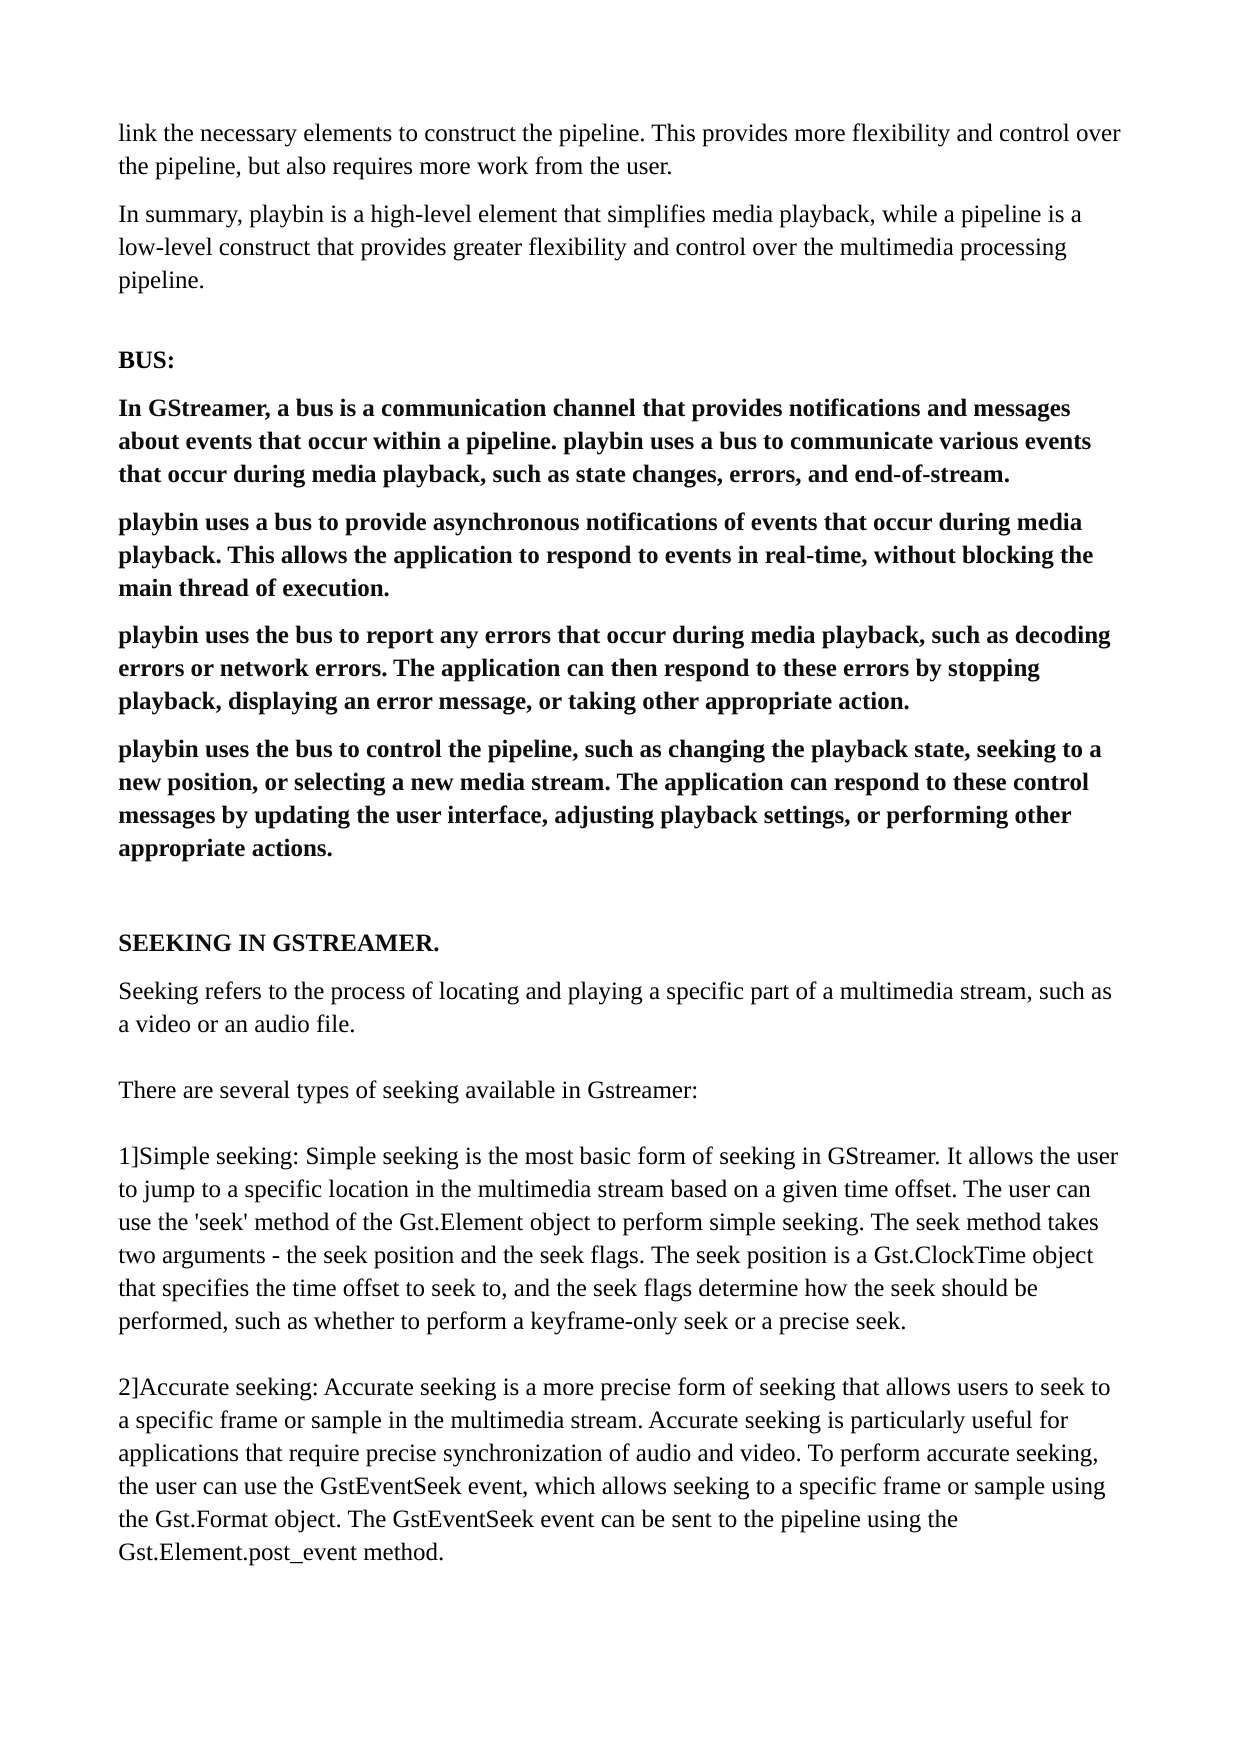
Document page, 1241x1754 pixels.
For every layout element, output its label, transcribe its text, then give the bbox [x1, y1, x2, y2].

text In GStreamer, a bus is a communication channel that provides notifications and messages about events that occur within a pipeline. playbin uses a bus to communicate various events that occur during media playback, such as state changes, errors, and end-of-stream. [118, 393, 1122, 488]
text playbin uses the bus to report any errors that occur during media playback, such as decoding errors or network errors. The application can then respond to these errors by stopping playback, displaying an error message, or taking other appropriate action. [118, 620, 1122, 715]
text There are several types of seeking available in Gstreamer: [118, 1075, 1122, 1104]
text BUS: [118, 345, 1122, 374]
text 1]Simple seeking: Simple seeking is the most basic form of seeking in GStreamer. It allows the user to jump to a specific location in the multimedia stream based on a given time offset. The user can use the 'seek' method of the Gst.Element object to perform simple seeking. The seek method takes two arguments - the seek position and the seek flags. The seek position is a Gst.ClockTime object that specifies the time offset to seek to, and the seek flags determine how the seek should be performed, such as whether to perform a keyframe-only seek or a precise seek. [118, 1141, 1122, 1335]
text 2]Accurate seeking: Accurate seeking is a more precise form of seeking that allows users to seek to a specific frame or sample in the multimedia stream. Accurate seeking is particularly useful for applications that require precise synchronization of audio and video. To perform accurate seeking, the user can use the GstEventSeek event, which allows seeking to a specific frame or sample using the Gst.Format object. The GstEventSeek event can be sent to the pipeline using the Gst.Element.post_event method. [118, 1372, 1122, 1566]
text playbin uses the bus to control the pipeline, such as changing the playback state, seeking to a new position, or selecting a new media stream. The application can respond to these control messages by updating the user interface, adjusting playback settings, or performing other appropriate actions. [118, 734, 1122, 862]
text link the necessary elements to construct the pipeline. This provides more flexibility and control over the pipeline, but also requires more work from the user. [118, 118, 1122, 180]
text In summary, playbin is a high-level element that simplifies media playback, while a pipeline is a low-level construct that provides greater flexibility and control over the multimedia processing pipeline. [118, 199, 1122, 327]
text playbin uses a bus to provide asynchronous notifications of events that occur during media playback. This allows the application to respond to events in real-time, without blocking the main thread of execution. [118, 507, 1122, 601]
text Seeking refers to the process of locating and playing a specific part of a multimedia stream, such as a video or an audio file. [118, 976, 1122, 1038]
text SEEKING IN GSTREAMER. [118, 928, 1122, 957]
